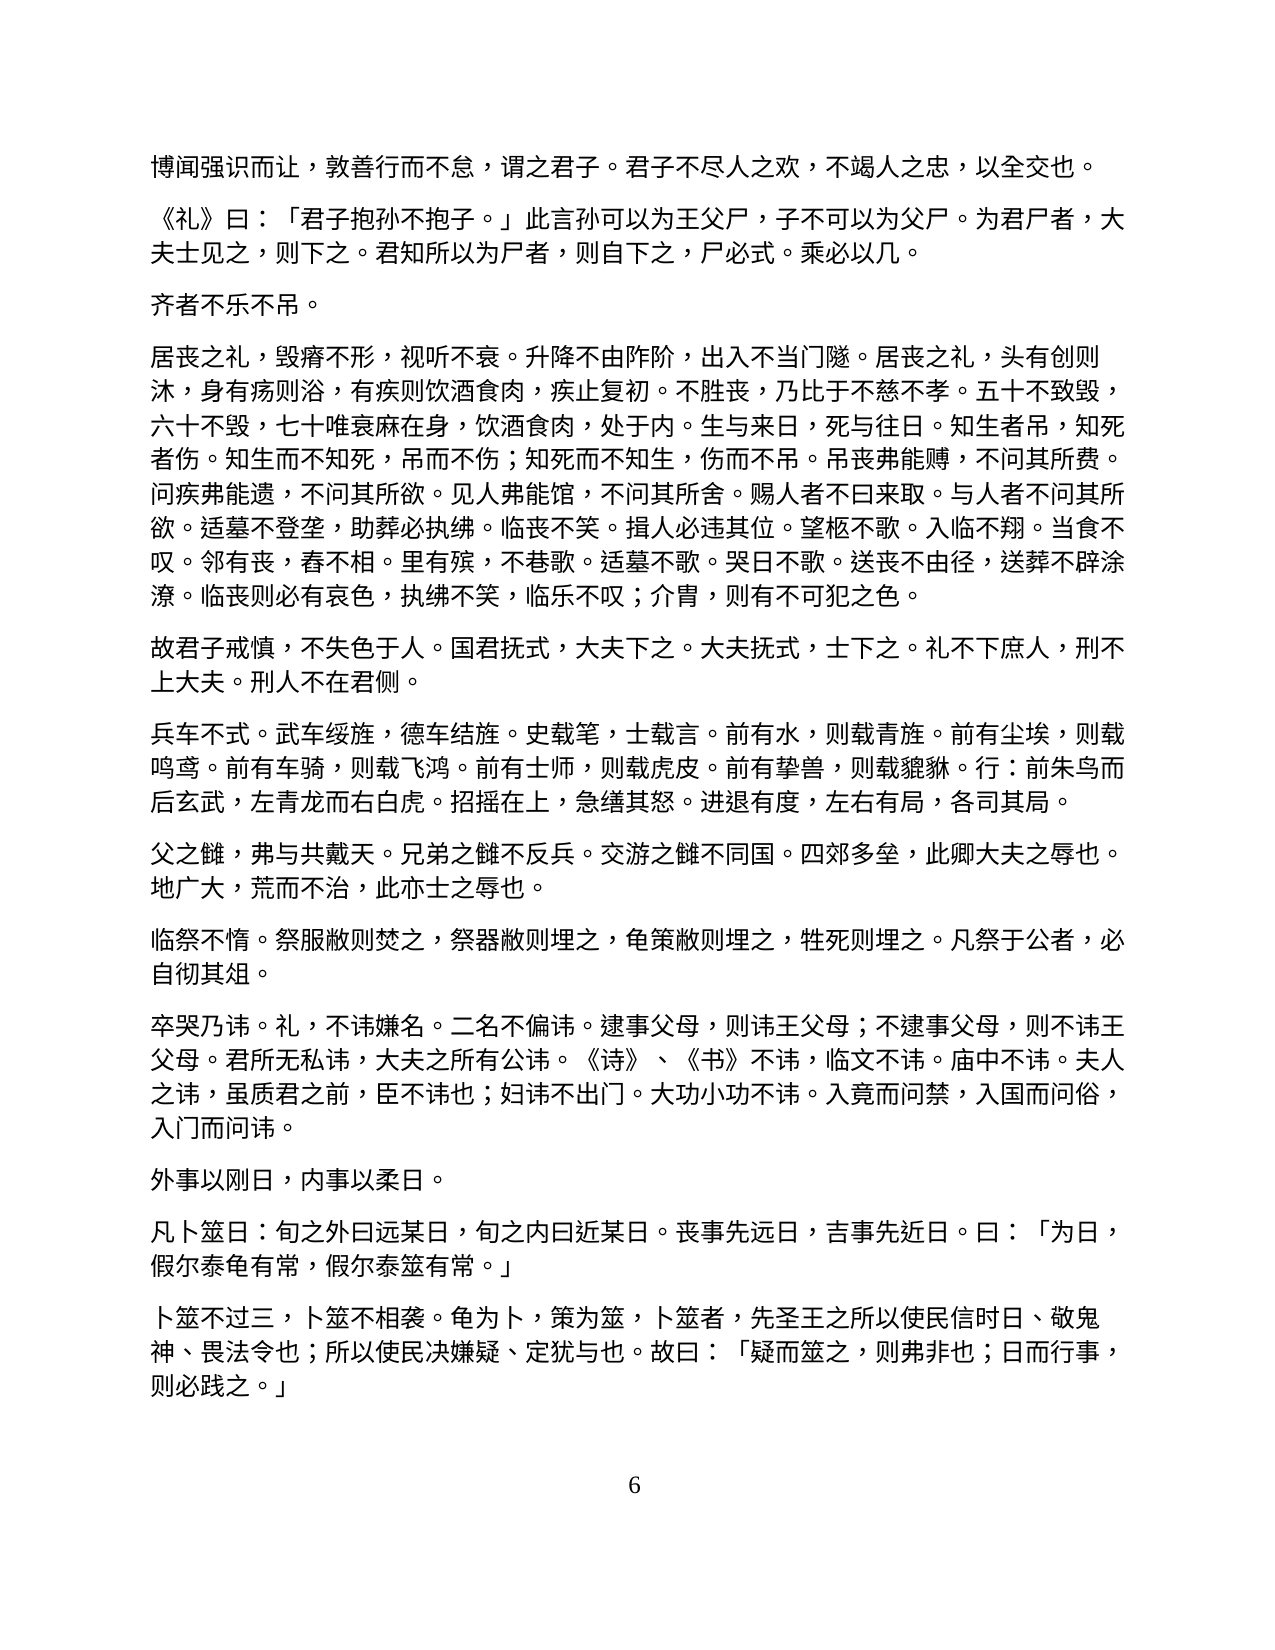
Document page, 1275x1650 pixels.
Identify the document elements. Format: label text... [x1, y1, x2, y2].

text 父之雠，弗与共戴天。兄弟之雠不反兵。交游之雠不同国。四郊多垒，此卿大夫之辱也。地广大，荒而不治，此亦士之辱也。 [150, 837, 1125, 905]
text 卜筮不过三，卜筮不相袭。龟为卜，策为筮，卜筮者，先圣王之所以使民信时日、敬鬼神、畏法令也；所以使民决嫌疑、定犹与也。故曰：「疑而筮之，则弗非也；日而行事，则必践之。」 [150, 1301, 1125, 1403]
text 临祭不惰。祭服敝则焚之，祭器敝则埋之，龟策敝则埋之，牲死则埋之。凡祭于公者，必自彻其俎。 [150, 923, 1125, 991]
text 卒哭乃讳。礼，不讳嫌名。二名不偏讳。逮事父母，则讳王父母；不逮事父母，则不讳王父母。君所无私讳，大夫之所有公讳。《诗》、《书》不讳，临文不讳。庙中不讳。夫人之讳，虽质君之前，臣不讳也；妇讳不出门。大功小功不讳。入竟而问禁，入国而问俗，入门而问讳。 [150, 1009, 1125, 1145]
text 《礼》曰：「君子抱孙不抱子。」此言孙可以为王父尸，子不可以为父尸。为君尸者，大夫士见之，则下之。君知所以为尸者，则自下之，尸必式。乘必以几。 [150, 202, 1125, 270]
text 凡卜筮日：旬之外曰远某日，旬之内曰近某日。丧事先远日，吉事先近日。曰：「为日，假尔泰龟有常，假尔泰筮有常。」 [150, 1215, 1125, 1283]
text 兵车不式。武车绥旌，德车结旌。史载笔，士载言。前有水，则载青旌。前有尘埃，则载鸣鸢。前有车骑，则载飞鸿。前有士师，则载虎皮。前有挚兽，则载貔貅。行：前朱鸟而后玄武，左青龙而右白虎。招摇在上，急缮其怒。进退有度，左右有局，各司其局。 [150, 716, 1125, 819]
text 居丧之礼，毁瘠不形，视听不衰。升降不由阼阶，出入不当门隧。居丧之礼，头有创则沐，身有疡则浴，有疾则饮酒食肉，疾止复初。不胜丧，乃比于不慈不孝。五十不致毁，六十不毁，七十唯衰麻在身，饮酒食肉，处于内。生与来日，死与往日。知生者吊，知死者伤。知生而不知死，吊而不伤；知死而不知生，伤而不吊。吊丧弗能赙，不问其所费。问疾弗能遗，不问其所欲。见人弗能馆，不问其所舍。赐人者不曰来取。与人者不问其所欲。适墓不登垄，助葬必执绋。临丧不笑。揖人必违其位。望柩不歌。入临不翔。当食不叹。邻有丧，舂不相。里有殡，不巷歌。适墓不歌。哭日不歌。送丧不由径，送葬不辟涂潦。临丧则必有哀色，执绋不笑，临乐不叹；介胄，则有不可犯之色。 [150, 340, 1125, 612]
text 故君子戒慎，不失色于人。国君抚式，大夫下之。大夫抚式，士下之。礼不下庶人，刑不上大夫。刑人不在君侧。 [150, 630, 1125, 698]
text 齐者不乐不吊。 [150, 288, 1125, 322]
text 博闻强识而让，敦善行而不怠，谓之君子。君子不尽人之欢，不竭人之忠，以全交也。 [150, 150, 1125, 184]
text 外事以刚日，内事以柔日。 [150, 1163, 1125, 1197]
